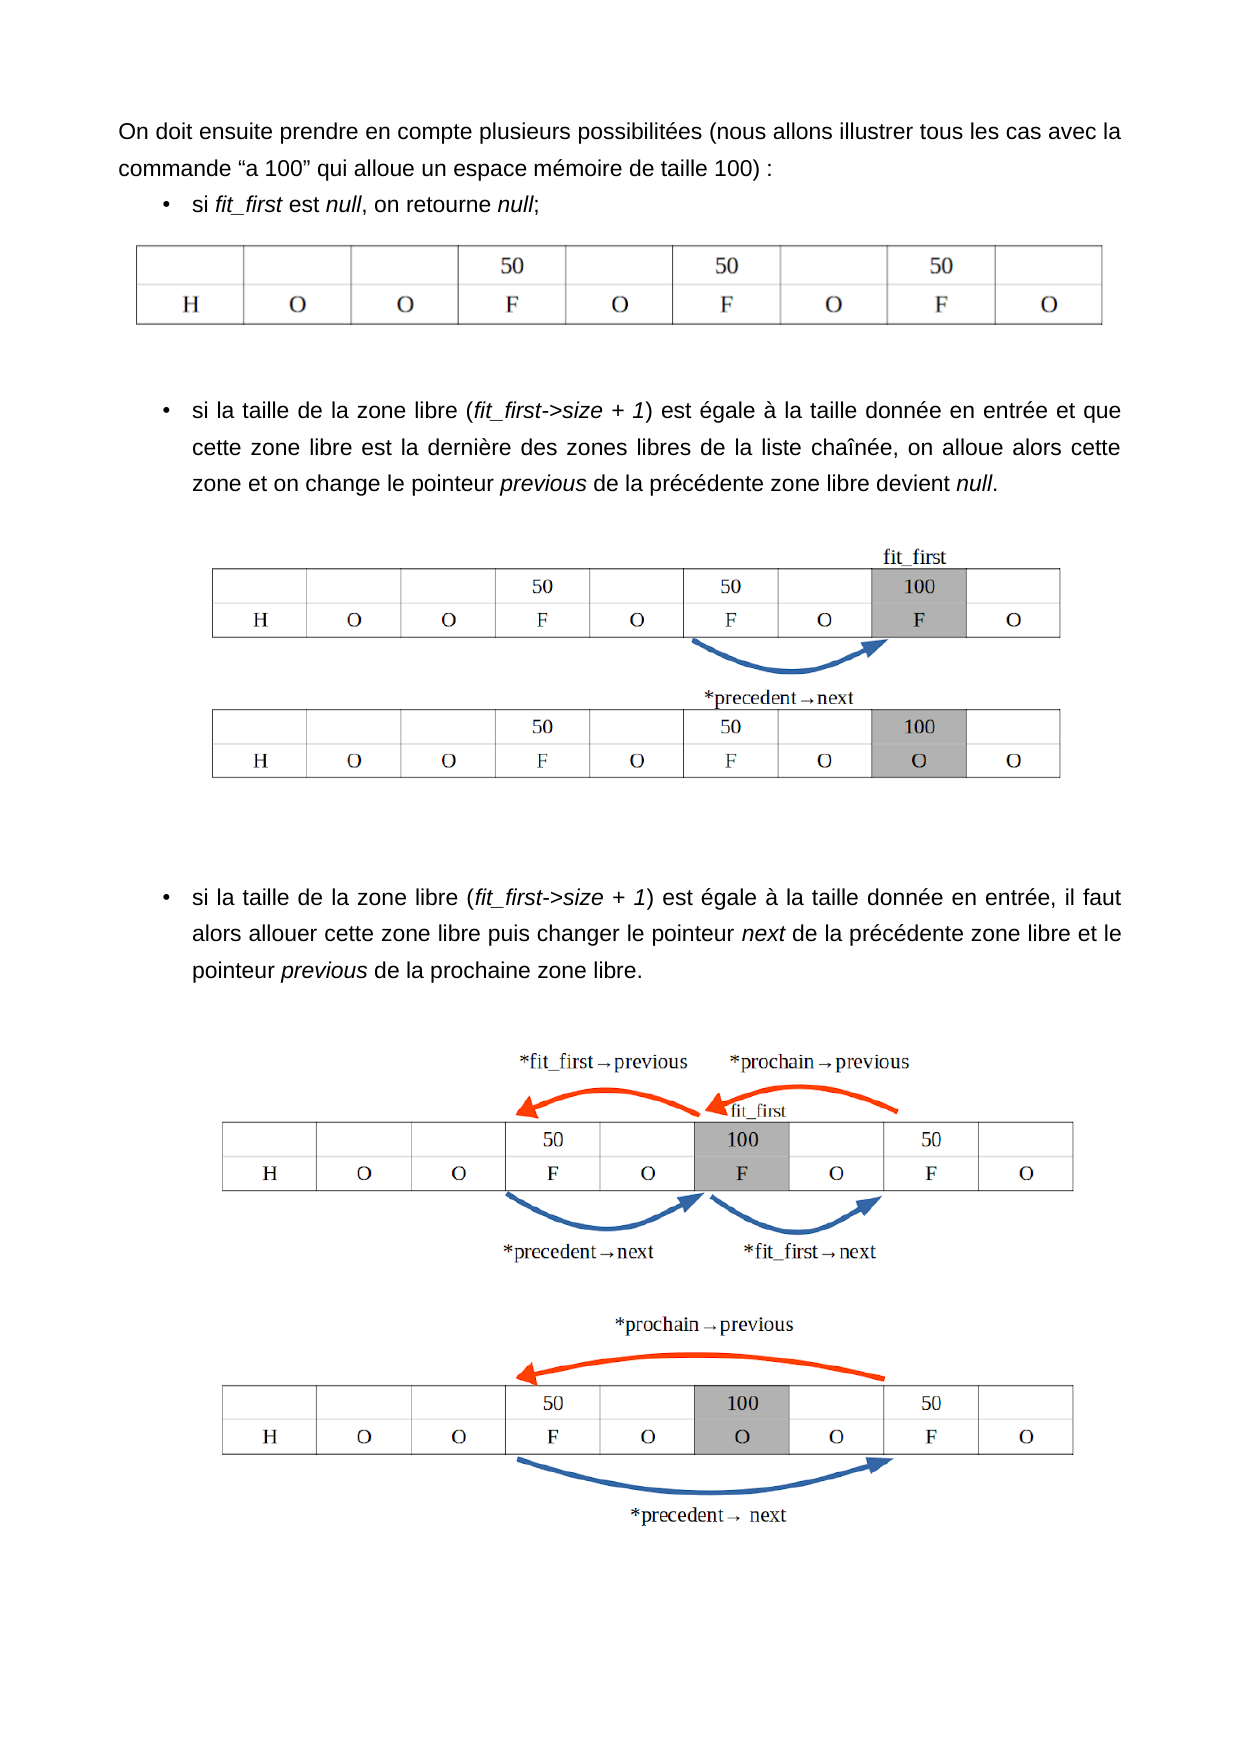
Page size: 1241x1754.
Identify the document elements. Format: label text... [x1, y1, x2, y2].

picture [196, 1039, 1096, 1539]
list si la taille de la zone libre (fit_first->size + 1) est égale à la taille donnée en entrée et que cette zone libre est la dernière des zones libres de la liste chaînée, on alloue alors cette zone et on change le pointeur previous de la précédente zone libre devient null. [162, 397, 1122, 496]
list si la taille de la zone libre (fit_first->size + 1) est égale à la taille donnée en entrée, il faut alors allouer cette zone libre puis changer le pointeur next de la précédente zone libre et le pointeur previous de la prochaine zone libre. [162, 884, 1122, 983]
picture [191, 534, 1075, 794]
list si fit_first est null, on retourne null; [162, 191, 1122, 217]
text On doit ensuite prendre en compte plusieurs possibilitées (nous allons illustrer tous les cas avec la commande “a 100” qui alloue un espace mémoire de taille 100) : [118, 118, 1122, 181]
picture [118, 227, 1123, 346]
